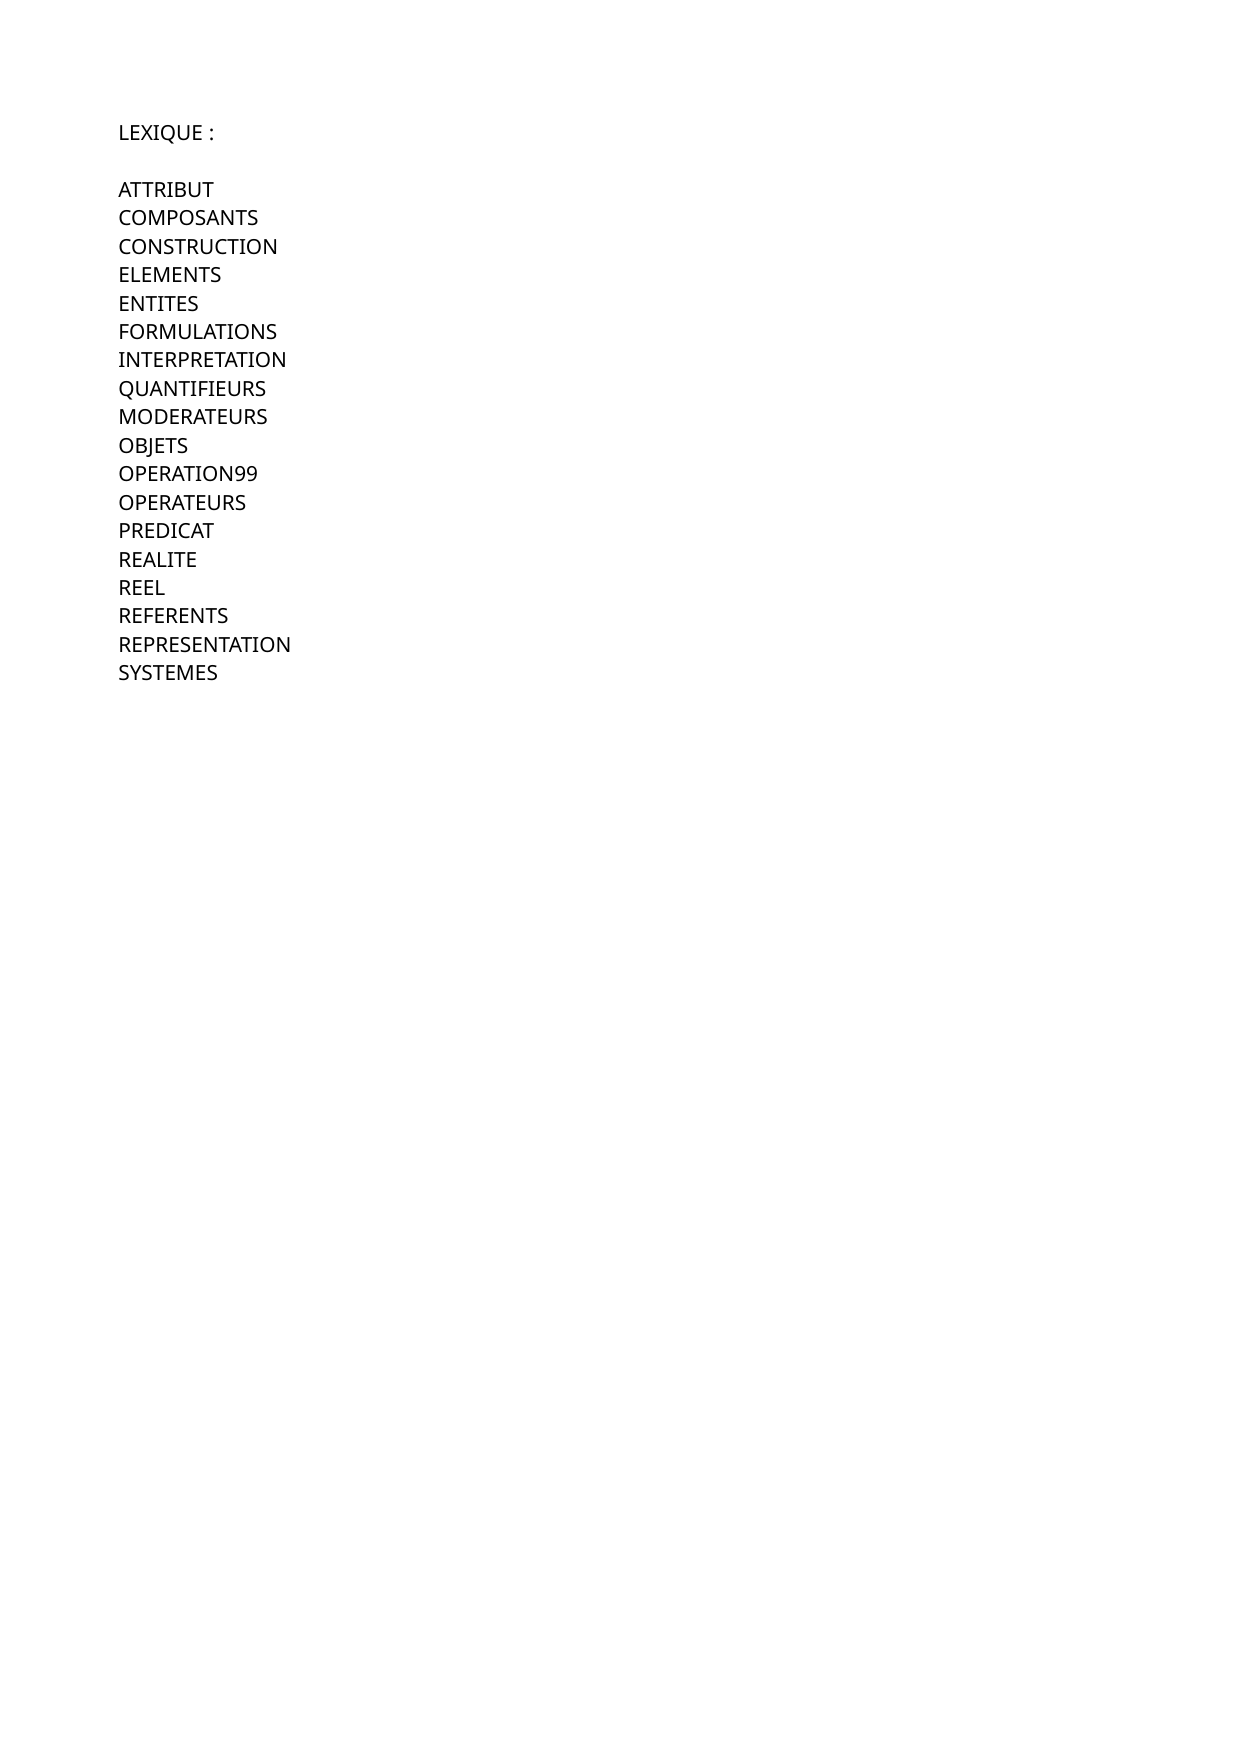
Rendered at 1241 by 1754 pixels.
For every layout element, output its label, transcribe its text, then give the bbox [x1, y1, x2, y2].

text COMPOSANTS [118, 203, 1122, 232]
text ATTRIBUT [118, 175, 1122, 203]
text OPERATION99 [118, 459, 1122, 488]
text ELEMENTS [118, 260, 1122, 289]
text REPRESENTATION [118, 630, 1122, 658]
text INTERPRETATION [118, 346, 1122, 374]
text FORMULATIONS [118, 317, 1122, 346]
text REFERENTS [118, 602, 1122, 630]
text CONSTRUCTION [118, 232, 1122, 260]
text LEXIQUE : [118, 118, 1122, 147]
text ENTITES [118, 289, 1122, 317]
text SYSTEMES [118, 658, 1122, 687]
text QUANTIFIEURS [118, 374, 1122, 402]
text REEL [118, 573, 1122, 602]
text OBJETS [118, 431, 1122, 459]
text OPERATEURS [118, 488, 1122, 516]
text MODERATEURS [118, 402, 1122, 431]
text PREDICAT [118, 516, 1122, 545]
text REALITE [118, 545, 1122, 573]
